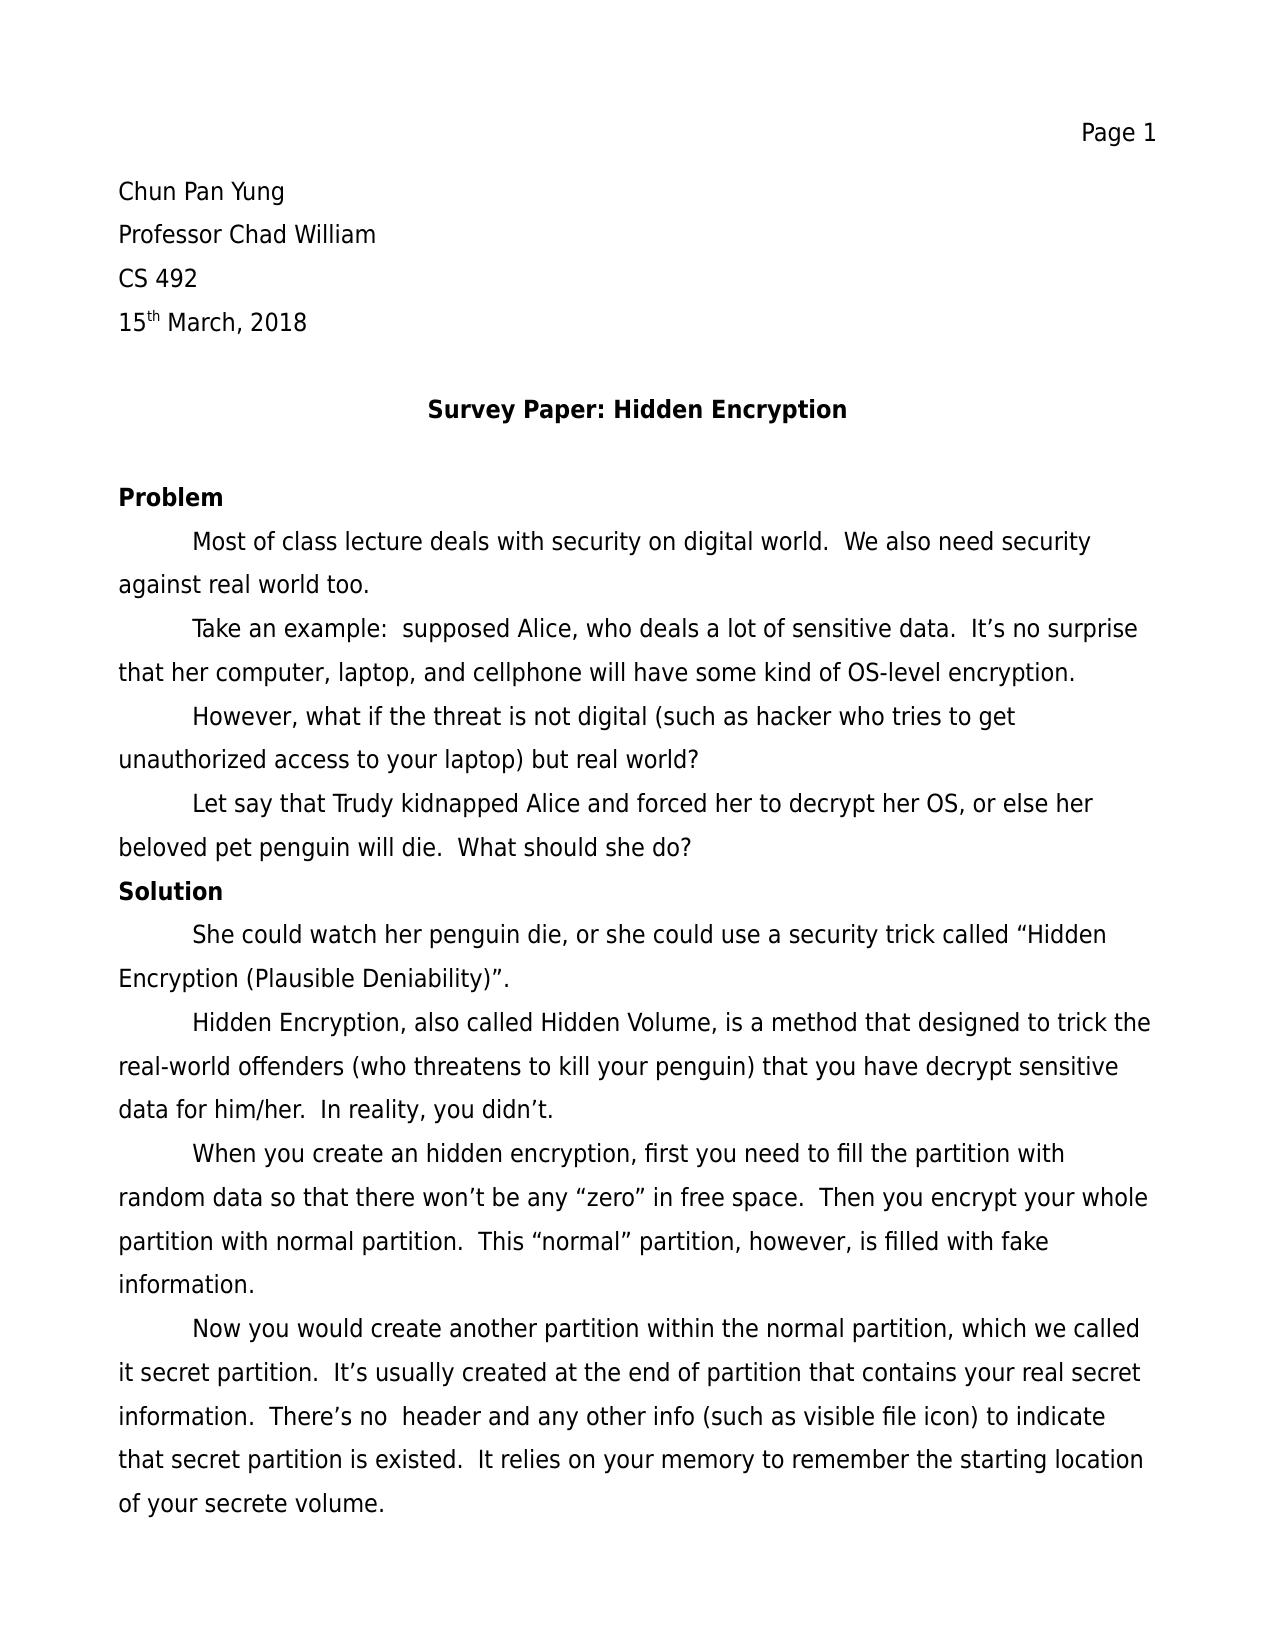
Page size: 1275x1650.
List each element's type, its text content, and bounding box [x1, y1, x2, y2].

text Problem [118, 483, 1157, 512]
text CS 492 [118, 264, 1157, 293]
text 15th March, 2018 [118, 308, 1157, 337]
text Take an example: supposed Alice, who deals a lot of sensitive data. It’s no surprise that her computer, laptop, and cellphone will have some kind of OS-level encryption. [118, 614, 1157, 687]
text Let say that Trudy kidnapped Alice and forced her to decrypt her OS, or else her beloved pet penguin will die. What should she do? [118, 789, 1157, 862]
text Hidden Encryption, also called Hidden Volume, is a method that designed to trick the real-world offenders (who threatens to kill your penguin) that you have decrypt sensitive data for him/her. In reality, you didn’t. [118, 1008, 1157, 1125]
text Now you would create another partition within the normal partition, which we called it secret partition. It’s usually created at the end of partition that contains your real secret information. There’s no header and any other info (such as visible file icon) to indicate that secret partition is existed. It relies on your memory to remember the starting location of your secrete volume. [118, 1314, 1157, 1518]
text Chun Pan Yung [118, 177, 1157, 206]
text Most of class lecture deals with security on digital world. We also need security against real world too. [118, 527, 1157, 600]
text Solution [118, 877, 1157, 906]
text Survey Paper: Hidden Encryption [118, 396, 1157, 425]
text She could watch her penguin die, or she could use a security trick called “Hidden Encryption (Plausible Deniability)”. [118, 921, 1157, 993]
text However, what if the threat is not digital (such as hacker who tries to get unauthorized access to your laptop) but real world? [118, 702, 1157, 775]
text Professor Chad William [118, 221, 1157, 250]
text When you create an hidden encryption, first you need to fill the partition with random data so that there won’t be any “zero” in free space. Then you encrypt your whole partition with normal partition. This “normal” partition, however, is filled with fake information. [118, 1139, 1157, 1300]
